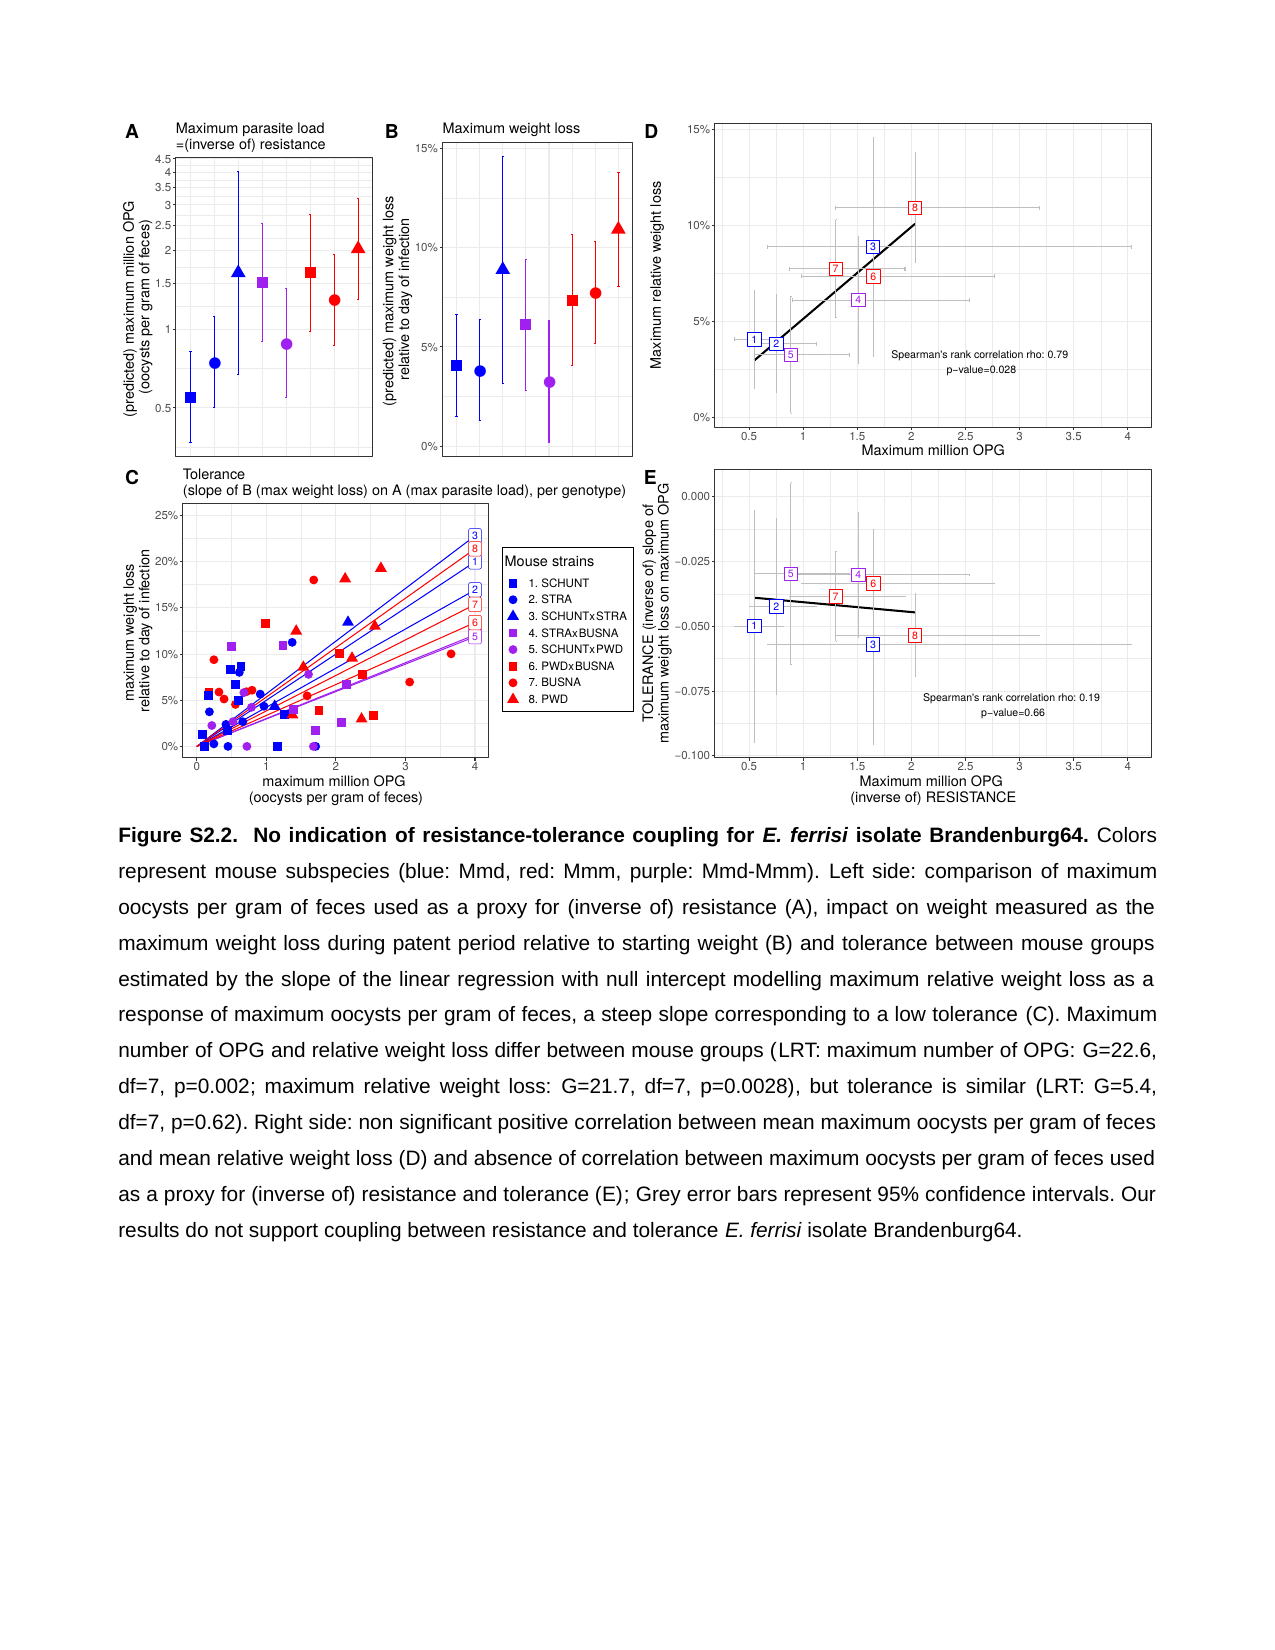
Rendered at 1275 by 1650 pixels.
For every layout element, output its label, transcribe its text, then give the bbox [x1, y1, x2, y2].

text Figure S2.2. No indication of resistance-tolerance coupling for E. ferrisi isolate Brandenburg64. Colors represent mouse subspecies (blue: Mmd, red: Mmm, purple: Mmd-Mmm). Left side: comparison of maximum oocysts per gram of feces used as a proxy for (inverse of) resistance (A), impact on weight measured as the maximum weight loss during patent period relative to starting weight (B) and tolerance between mouse groups estimated by the slope of the linear regression with null intercept modelling maximum relative weight loss as a response of maximum oocysts per gram of feces, a steep slope corresponding to a low tolerance (C). Maximum number of OPG and relative weight loss differ between mouse groups (LRT: maximum number of OPG: G=22.6, df=7, p=0.002; maximum relative weight loss: G=21.7, df=7, p=0.0028), but tolerance is similar (LRT: G=5.4, df=7, p=0.62). Right side: non significant positive correlation between mean maximum oocysts per gram of feces and mean relative weight loss (D) and absence of correlation between maximum oocysts per gram of feces used as a proxy for (inverse of) resistance and tolerance (E); Grey error bars represent 95% confidence intervals. Our results do not support coupling between resistance and tolerance E. ferrisi isolate Brandenburg64. [118, 811, 1157, 1242]
